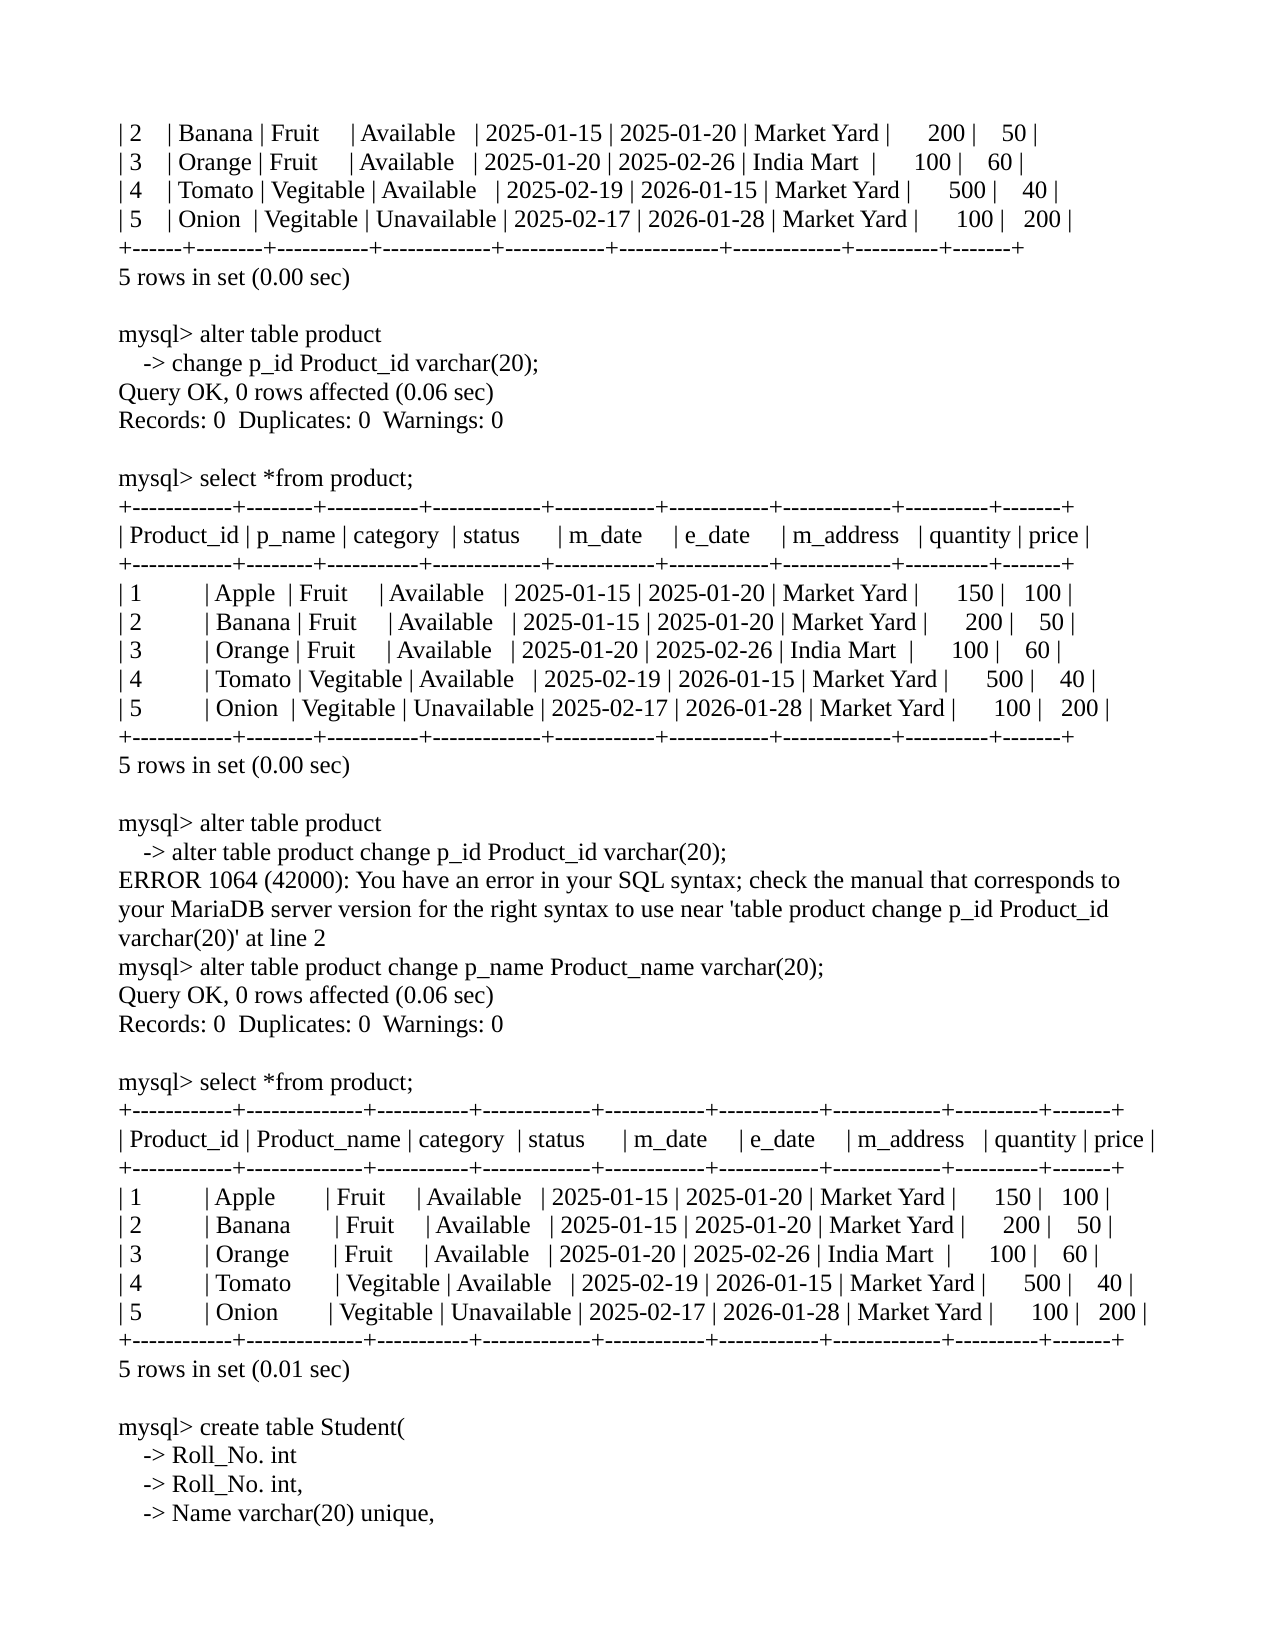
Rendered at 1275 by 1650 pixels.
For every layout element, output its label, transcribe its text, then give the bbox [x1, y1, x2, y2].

text 5 rows in set (0.00 sec) [118, 751, 1157, 779]
text +------+--------+-----------+-------------+------------+------------+-------------+----------+-------+ [118, 233, 1157, 262]
text Records: 0 Duplicates: 0 Warnings: 0 [118, 406, 1157, 434]
text mysql> alter table product [118, 808, 1157, 837]
text | 4 | Tomato | Vegitable | Available | 2025-02-19 | 2026-01-15 | Market Yard | 500 | 40 | [118, 1268, 1157, 1297]
text -> Name varchar(20) unique, [118, 1498, 1157, 1527]
text +------------+--------+-----------+-------------+------------+------------+-------------+----------+-------+ [118, 492, 1157, 521]
text +------------+--------------+-----------+-------------+------------+------------+-------------+----------+-------+ [118, 1096, 1157, 1124]
text | 5 | Onion | Vegitable | Unavailable | 2025-02-17 | 2026-01-28 | Market Yard | 100 | 200 | [118, 693, 1157, 722]
text | 2 | Banana | Fruit | Available | 2025-01-15 | 2025-01-20 | Market Yard | 200 | 50 | [118, 118, 1157, 147]
text mysql> alter table product [118, 319, 1157, 348]
text | 1 | Apple | Fruit | Available | 2025-01-15 | 2025-01-20 | Market Yard | 150 | 100 | [118, 578, 1157, 607]
text mysql> select *from product; [118, 463, 1157, 492]
text 5 rows in set (0.01 sec) [118, 1354, 1157, 1383]
text +------------+--------+-----------+-------------+------------+------------+-------------+----------+-------+ [118, 722, 1157, 751]
text Records: 0 Duplicates: 0 Warnings: 0 [118, 1009, 1157, 1038]
text | 5 | Onion | Vegitable | Unavailable | 2025-02-17 | 2026-01-28 | Market Yard | 100 | 200 | [118, 1297, 1157, 1326]
text -> Roll_No. int [118, 1441, 1157, 1469]
text Query OK, 0 rows affected (0.06 sec) [118, 981, 1157, 1009]
text | 1 | Apple | Fruit | Available | 2025-01-15 | 2025-01-20 | Market Yard | 150 | 100 | [118, 1182, 1157, 1211]
text -> alter table product change p_id Product_id varchar(20); [118, 837, 1157, 866]
text ERROR 1064 (42000): You have an error in your SQL syntax; check the manual that corresponds to your MariaDB server version for the right syntax to use near 'table product change p_id Product_id varchar(20)' at line 2 [118, 866, 1157, 952]
text | 5 | Onion | Vegitable | Unavailable | 2025-02-17 | 2026-01-28 | Market Yard | 100 | 200 | [118, 204, 1157, 233]
text +------------+--------+-----------+-------------+------------+------------+-------------+----------+-------+ [118, 549, 1157, 578]
text | 4 | Tomato | Vegitable | Available | 2025-02-19 | 2026-01-15 | Market Yard | 500 | 40 | [118, 176, 1157, 204]
text 5 rows in set (0.00 sec) [118, 262, 1157, 291]
text | 2 | Banana | Fruit | Available | 2025-01-15 | 2025-01-20 | Market Yard | 200 | 50 | [118, 1211, 1157, 1239]
text -> Roll_No. int, [118, 1469, 1157, 1498]
text | 3 | Orange | Fruit | Available | 2025-01-20 | 2025-02-26 | India Mart | 100 | 60 | [118, 147, 1157, 176]
text | Product_id | Product_name | category | status | m_date | e_date | m_address | quantity | price | [118, 1124, 1157, 1153]
text | 3 | Orange | Fruit | Available | 2025-01-20 | 2025-02-26 | India Mart | 100 | 60 | [118, 1239, 1157, 1268]
text +------------+--------------+-----------+-------------+------------+------------+-------------+----------+-------+ [118, 1153, 1157, 1182]
text -> change p_id Product_id varchar(20); [118, 348, 1157, 377]
text | 4 | Tomato | Vegitable | Available | 2025-02-19 | 2026-01-15 | Market Yard | 500 | 40 | [118, 664, 1157, 693]
text mysql> create table Student( [118, 1412, 1157, 1441]
text +------------+--------------+-----------+-------------+------------+------------+-------------+----------+-------+ [118, 1326, 1157, 1354]
text | Product_id | p_name | category | status | m_date | e_date | m_address | quantity | price | [118, 521, 1157, 549]
text | 3 | Orange | Fruit | Available | 2025-01-20 | 2025-02-26 | India Mart | 100 | 60 | [118, 636, 1157, 664]
text mysql> alter table product change p_name Product_name varchar(20); [118, 952, 1157, 981]
text Query OK, 0 rows affected (0.06 sec) [118, 377, 1157, 406]
text | 2 | Banana | Fruit | Available | 2025-01-15 | 2025-01-20 | Market Yard | 200 | 50 | [118, 607, 1157, 636]
text mysql> select *from product; [118, 1067, 1157, 1096]
